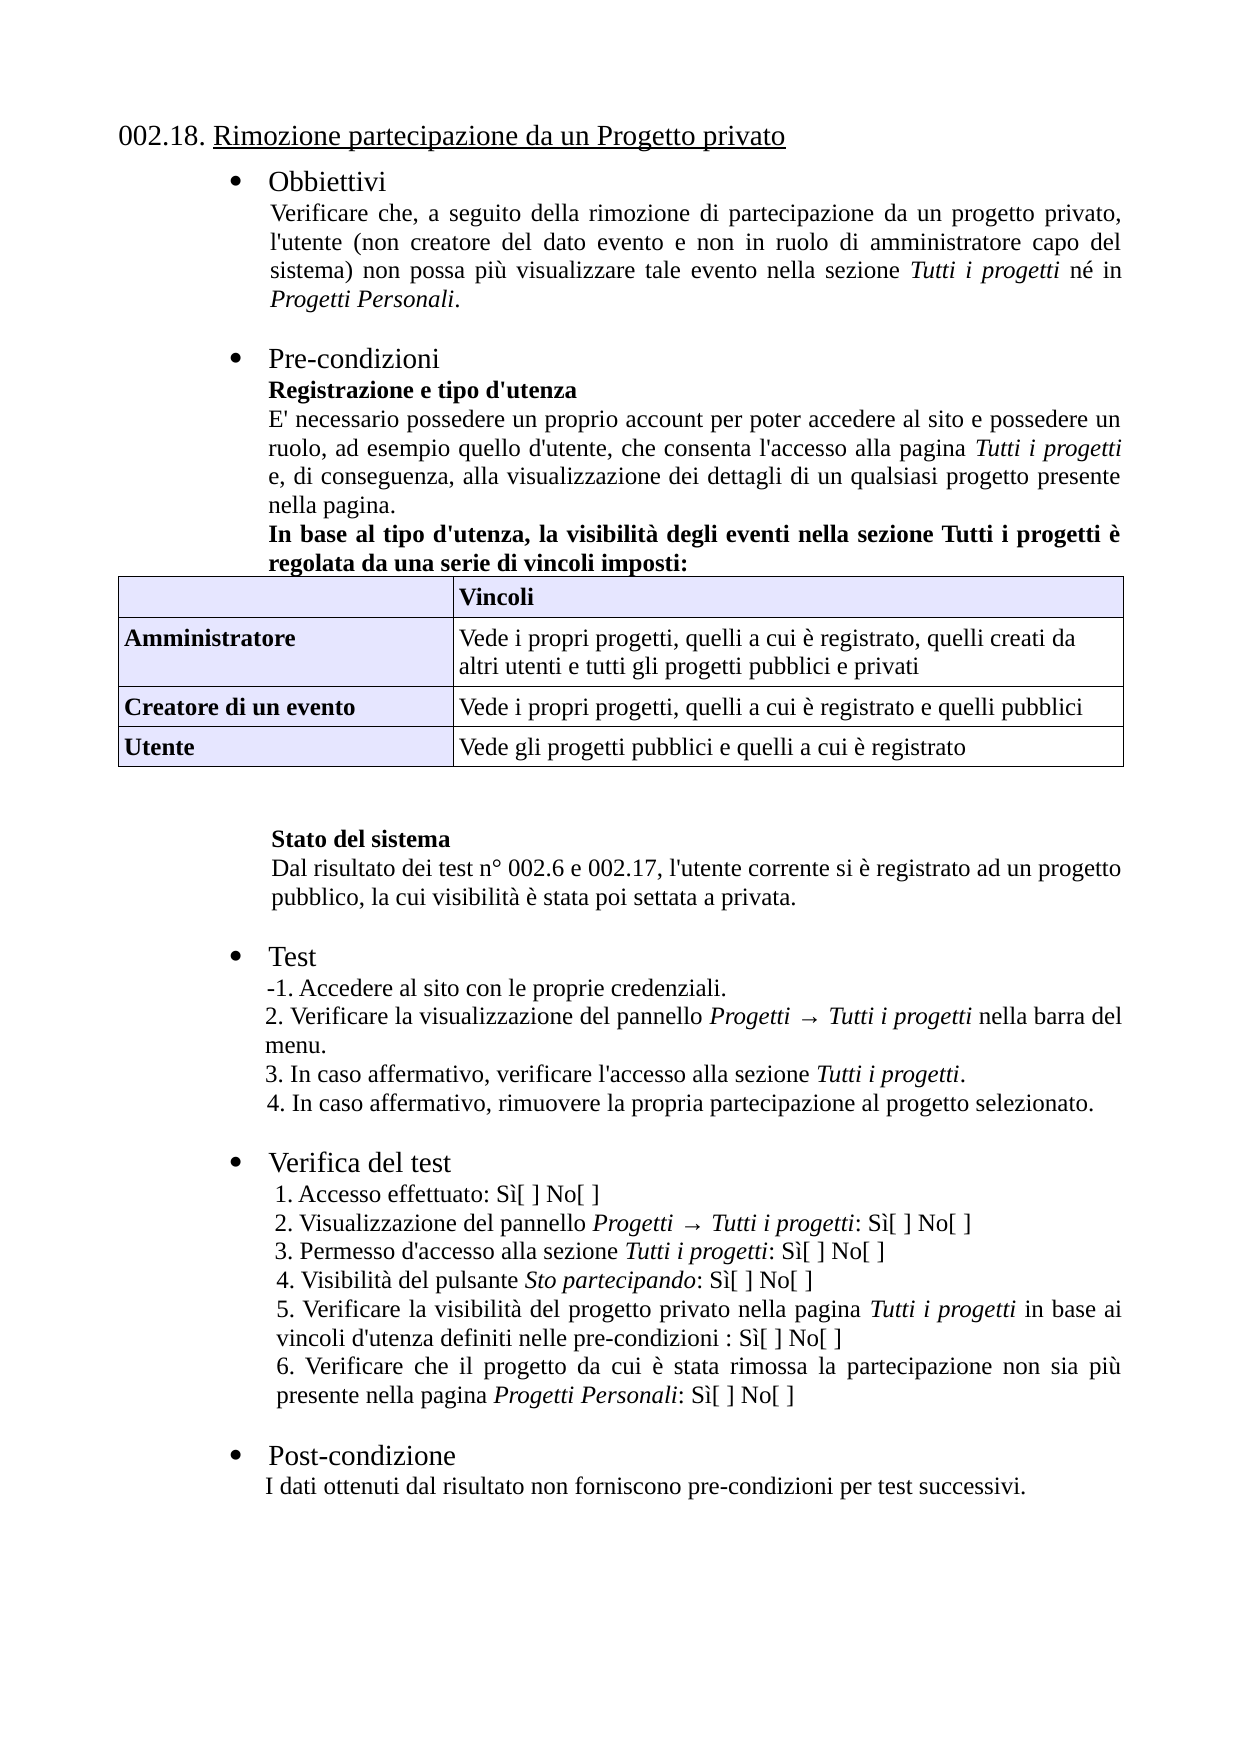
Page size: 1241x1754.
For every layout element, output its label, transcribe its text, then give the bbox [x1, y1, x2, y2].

list Verifica del test [231, 1145, 1122, 1179]
list Post-condizione [231, 1438, 1122, 1471]
list Pre-condizioni [231, 342, 1122, 375]
text Registrazione e tipo d'utenza [268, 375, 1122, 404]
list Obbiettivi [231, 164, 1122, 198]
text 5. Verificare la visibilità del progetto privato nella pagina Tutti i progetti in base ai vincoli d'utenza definiti nelle pre-condizioni : Sì[ ] No[ ] [276, 1294, 1122, 1351]
text 4. In caso affermativo, rimuovere la propria partecipazione al progetto selezionato. [267, 1088, 1122, 1116]
text Verificare che, a seguito della rimozione di partecipazione da un progetto privato, l'utente (non creatore del dato evento e non in ruolo di amministratore capo del sistema) non possa più visualizzare tale evento nella sezione Tutti i progetti né in Progetti Personali. [270, 198, 1122, 313]
table_cell Utente [119, 727, 453, 766]
text Dal risultato dei test n° 002.6 e 002.17, l'utente corrente si è registrato ad un progetto pubblico, la cui visibilità è stata poi settata a privata. [271, 853, 1122, 910]
text I dati ottenuti dal risultato non forniscono pre-condizioni per test successivi. [265, 1471, 1122, 1500]
table_cell Creatore di un evento [119, 687, 453, 726]
table_header Vincoli [454, 577, 1123, 617]
table_cell Vede i propri progetti, quelli a cui è registrato e quelli pubblici [454, 687, 1123, 726]
text -1. Accedere al sito con le proprie credenziali. [267, 973, 1122, 1001]
subtitle 002.18. Rimozione partecipazione da un Progetto privato [118, 118, 1122, 152]
text 1. Accesso effettuato: Sì[ ] No[ ] [274, 1179, 1122, 1208]
text 3. In caso affermativo, verificare l'accesso alla sezione Tutti i progetti. [265, 1059, 1122, 1088]
text 2. Verificare la visualizzazione del pannello Progetti → Tutti i progetti nella barra del menu. [265, 1001, 1122, 1059]
list Test [231, 939, 1122, 973]
text 4. Visibilità del pulsante Sto partecipando: Sì[ ] No[ ] [276, 1265, 1122, 1294]
table_cell Vede i propri progetti, quelli a cui è registrato, quelli creati da altri utenti e tutti gli progetti pubblici e privati [454, 618, 1123, 686]
text In base al tipo d'utenza, la visibilità degli eventi nella sezione Tutti i progetti è regolata da una serie di vincoli imposti: [268, 519, 1122, 576]
table_header [119, 577, 453, 617]
text 6. Verificare che il progetto da cui è stata rimossa la partecipazione non sia più presente nella pagina Progetti Personali: Sì[ ] No[ ] [276, 1351, 1122, 1409]
table_cell Amministratore [119, 618, 453, 686]
text 3. Permesso d'accesso alla sezione Tutti i progetti: Sì[ ] No[ ] [274, 1236, 1122, 1265]
table_cell Vede gli progetti pubblici e quelli a cui è registrato [454, 727, 1123, 766]
text 2. Visualizzazione del pannello Progetti → Tutti i progetti: Sì[ ] No[ ] [274, 1208, 1122, 1236]
text E' necessario possedere un proprio account per poter accedere al sito e possedere un ruolo, ad esempio quello d'utente, che consenta l'accesso alla pagina Tutti i progetti e, di conseguenza, alla visualizzazione dei dettagli di un qualsiasi progetto presente nella pagina. [268, 404, 1122, 519]
text Stato del sistema [271, 824, 1122, 853]
